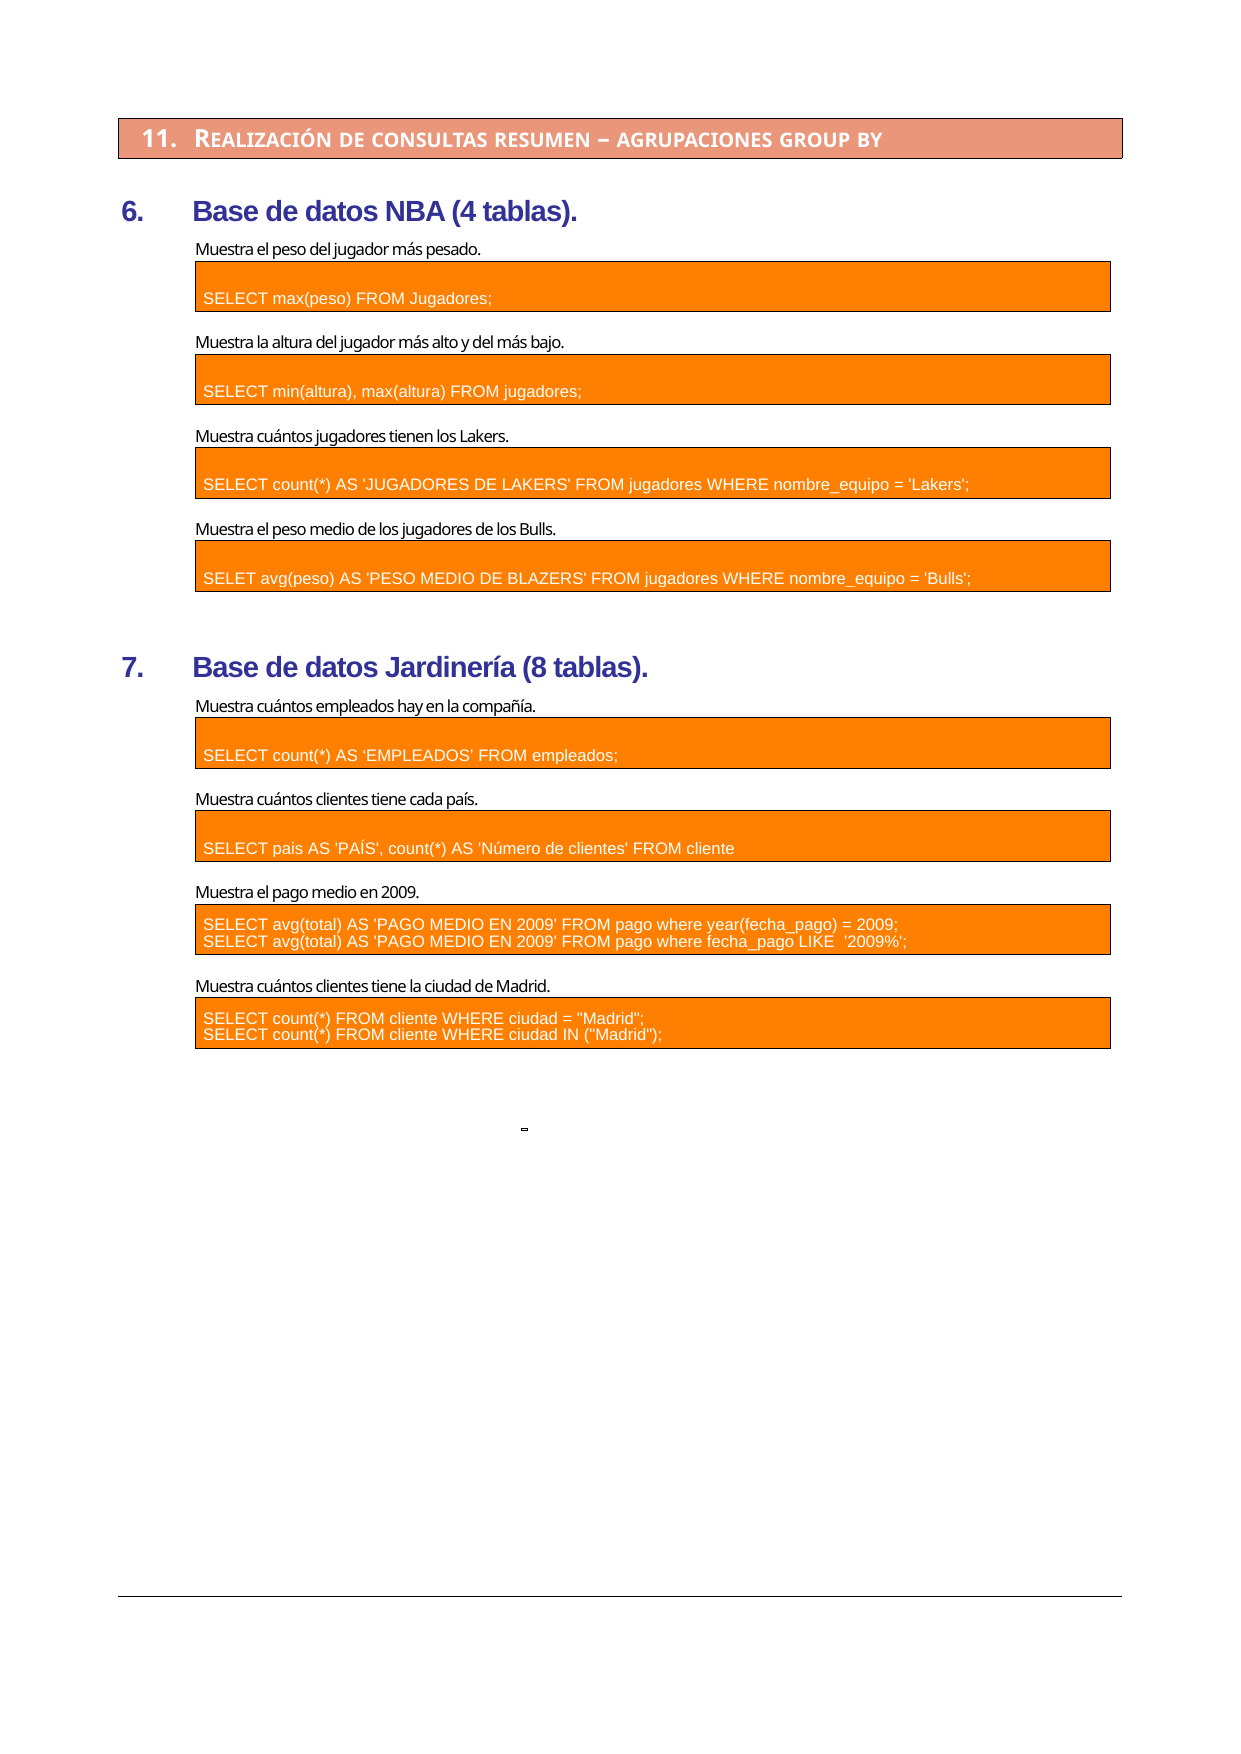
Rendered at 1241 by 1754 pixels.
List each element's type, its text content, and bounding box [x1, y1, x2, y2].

text Muestra cuántos jugadores tienen los Lakers. [192, 424, 1122, 447]
text Muestra cuántos clientes tiene la ciudad de Madrid. [192, 974, 1122, 997]
text Muestra cuántos empleados hay en la compañía. [192, 692, 1122, 717]
text Muestra el peso del jugador más pesado. [192, 235, 1122, 261]
text 7. Base de datos Jardinería (8 tablas). [118, 647, 1122, 687]
text Muestra el peso medio de los jugadores de los Bulls. [192, 518, 1122, 540]
text Muestra el pago medio en 2009. [192, 881, 1122, 904]
text Muestra la altura del jugador más alto y del más bajo. [192, 331, 1122, 354]
text 6. Base de datos NBA (4 tablas). [118, 191, 1122, 230]
text Muestra cuántos clientes tiene cada país. [192, 788, 1122, 811]
